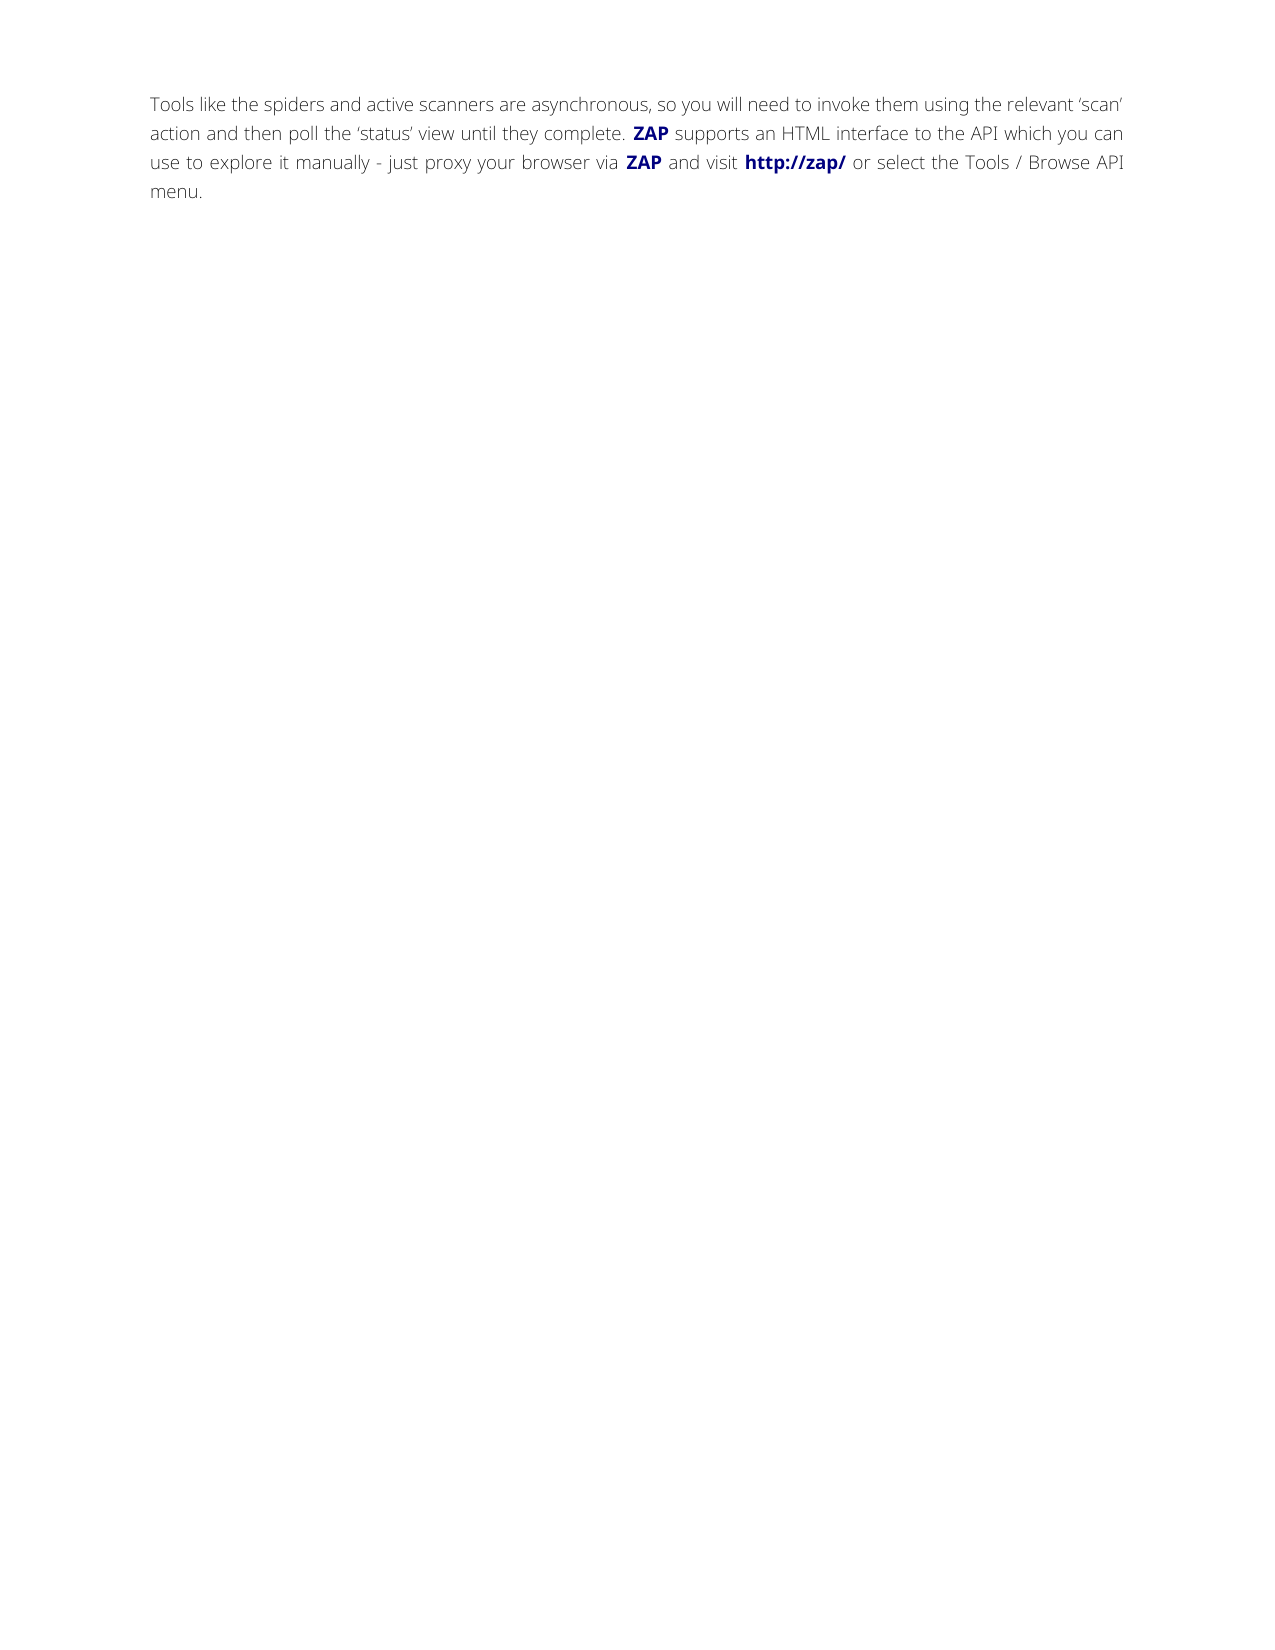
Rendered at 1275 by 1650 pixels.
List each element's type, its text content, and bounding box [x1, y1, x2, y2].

text Tools like the spiders and active scanners are asynchronous, so you will need to invoke them using the relevant ‘scan’ action and then poll the ‘status’ view until they complete. ZAP supports an HTML interface to the API which you can use to explore it manually - just proxy your browser via ZAP and visit http://zap/ or select the Tools / Browse API menu. [150, 91, 1125, 204]
